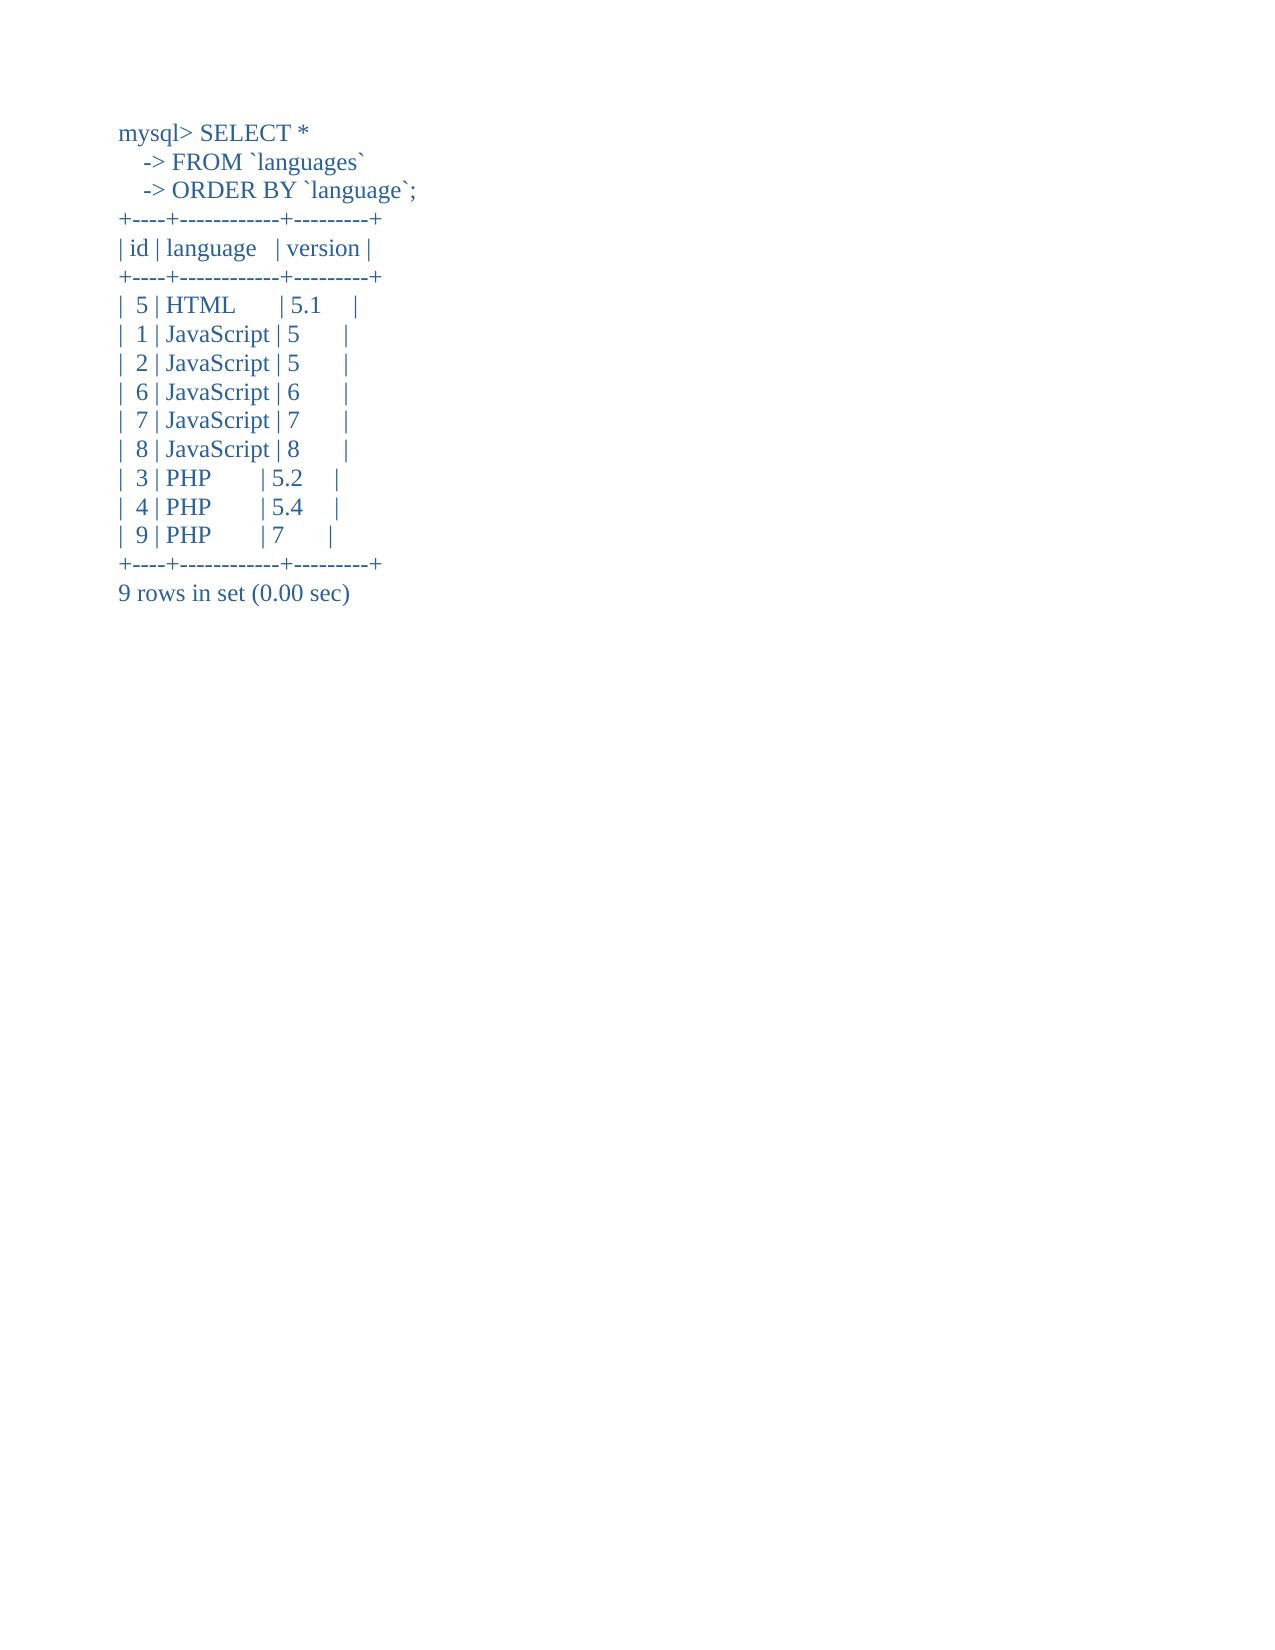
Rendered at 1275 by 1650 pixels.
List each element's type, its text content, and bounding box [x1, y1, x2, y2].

text -> FROM `languages` [118, 147, 1157, 176]
text | 2 | JavaScript | 5 | [118, 348, 1157, 377]
text mysql> SELECT * [118, 118, 1157, 147]
text | 8 | JavaScript | 8 | [118, 434, 1157, 463]
text | 6 | JavaScript | 6 | [118, 377, 1157, 406]
text | 4 | PHP | 5.4 | [118, 492, 1157, 521]
text | 3 | PHP | 5.2 | [118, 463, 1157, 492]
text -> ORDER BY `language`; [118, 176, 1157, 204]
text | id | language | version | [118, 233, 1157, 262]
text | 5 | HTML | 5.1 | [118, 291, 1157, 319]
text | 9 | PHP | 7 | [118, 521, 1157, 549]
text | 7 | JavaScript | 7 | [118, 406, 1157, 434]
text +----+------------+---------+ [118, 262, 1157, 291]
text +----+------------+---------+ [118, 549, 1157, 578]
text | 1 | JavaScript | 5 | [118, 319, 1157, 348]
text 9 rows in set (0.00 sec) [118, 578, 1157, 607]
text +----+------------+---------+ [118, 204, 1157, 233]
